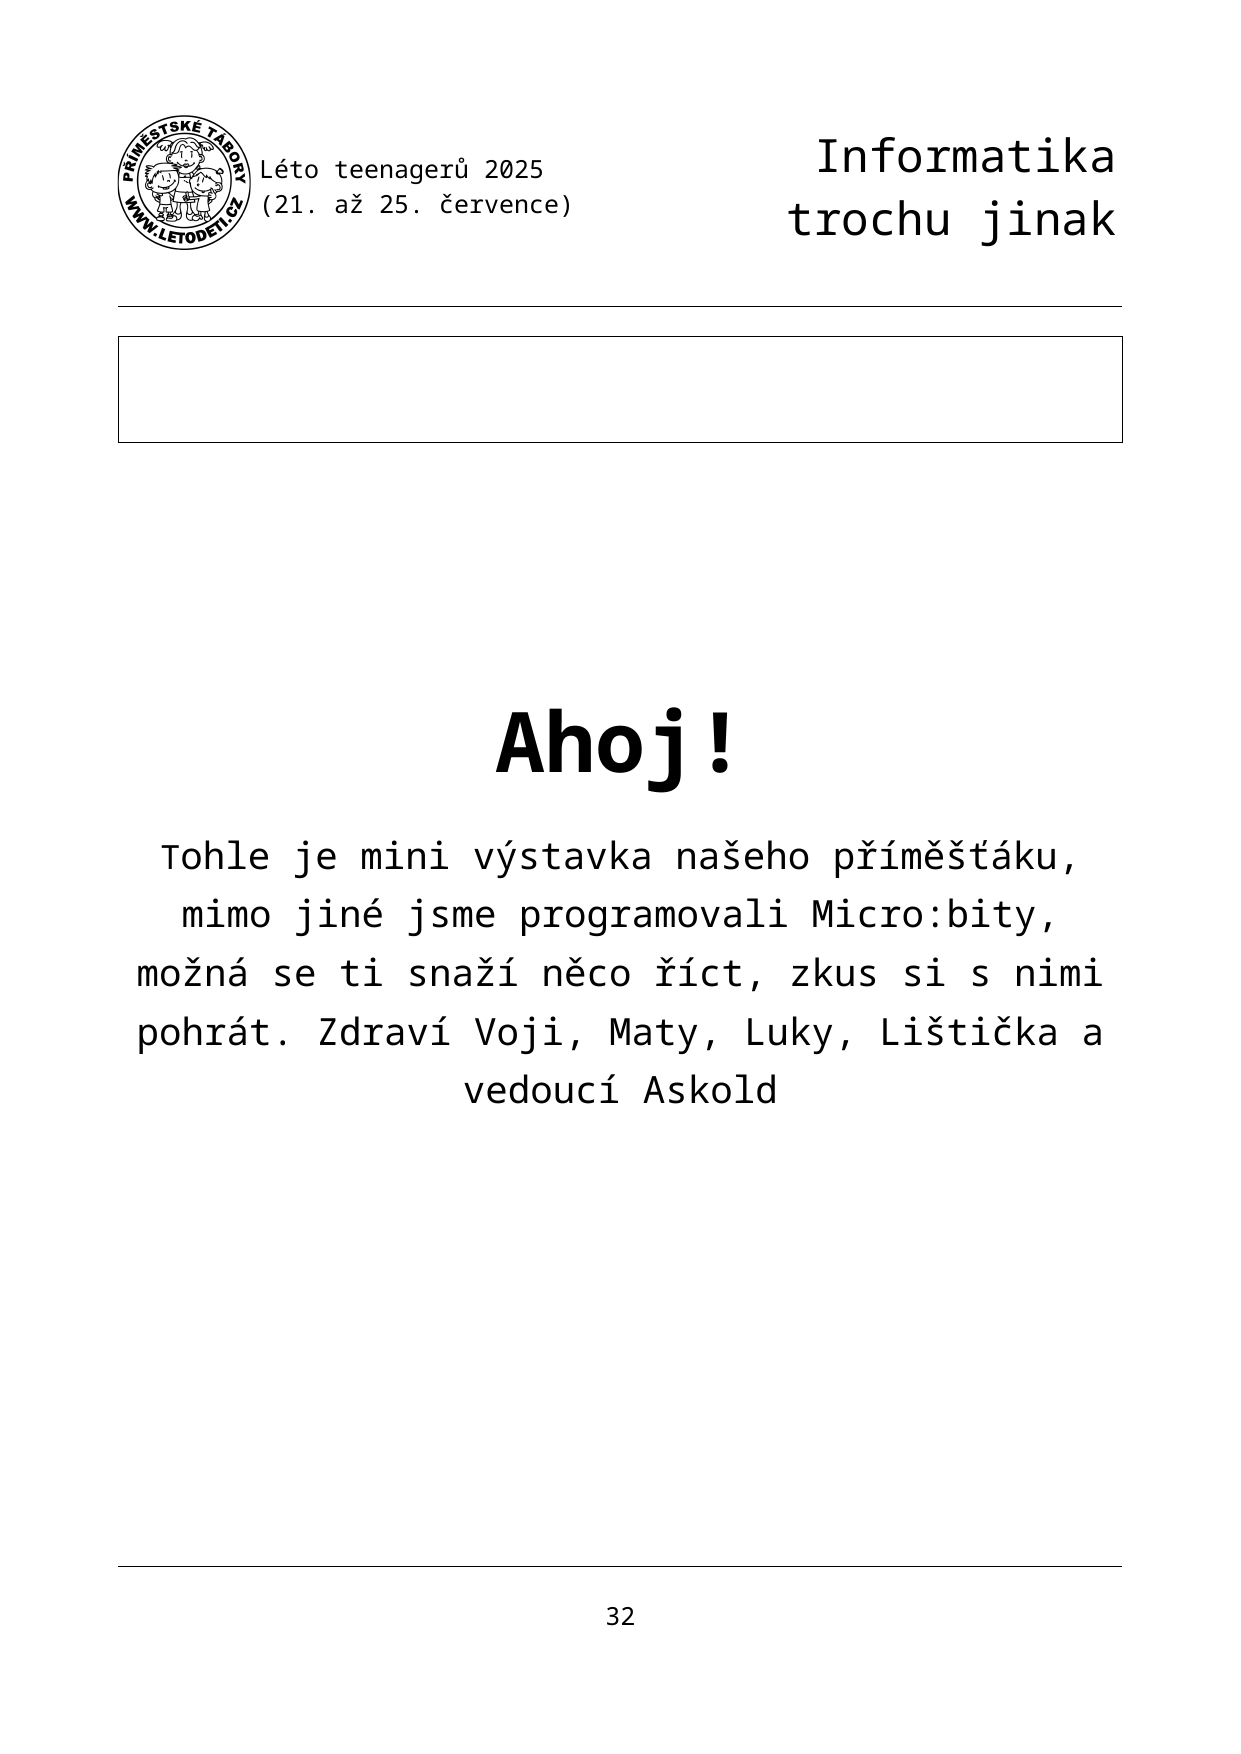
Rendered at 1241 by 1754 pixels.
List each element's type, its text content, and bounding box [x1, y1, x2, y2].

picture [117, 114, 251, 250]
text Tohle je mini výstavka našeho příměšťáku, mimo jiné jsme programovali Micro:bity, možná se ti snaží něco říct, zkus si s nimi pohrát. Zdraví Voji, Maty, Luky, Lištička a vedoucí Askold [118, 829, 1122, 1114]
text Ahoj! [118, 684, 1122, 797]
table_cell [119, 337, 1122, 442]
